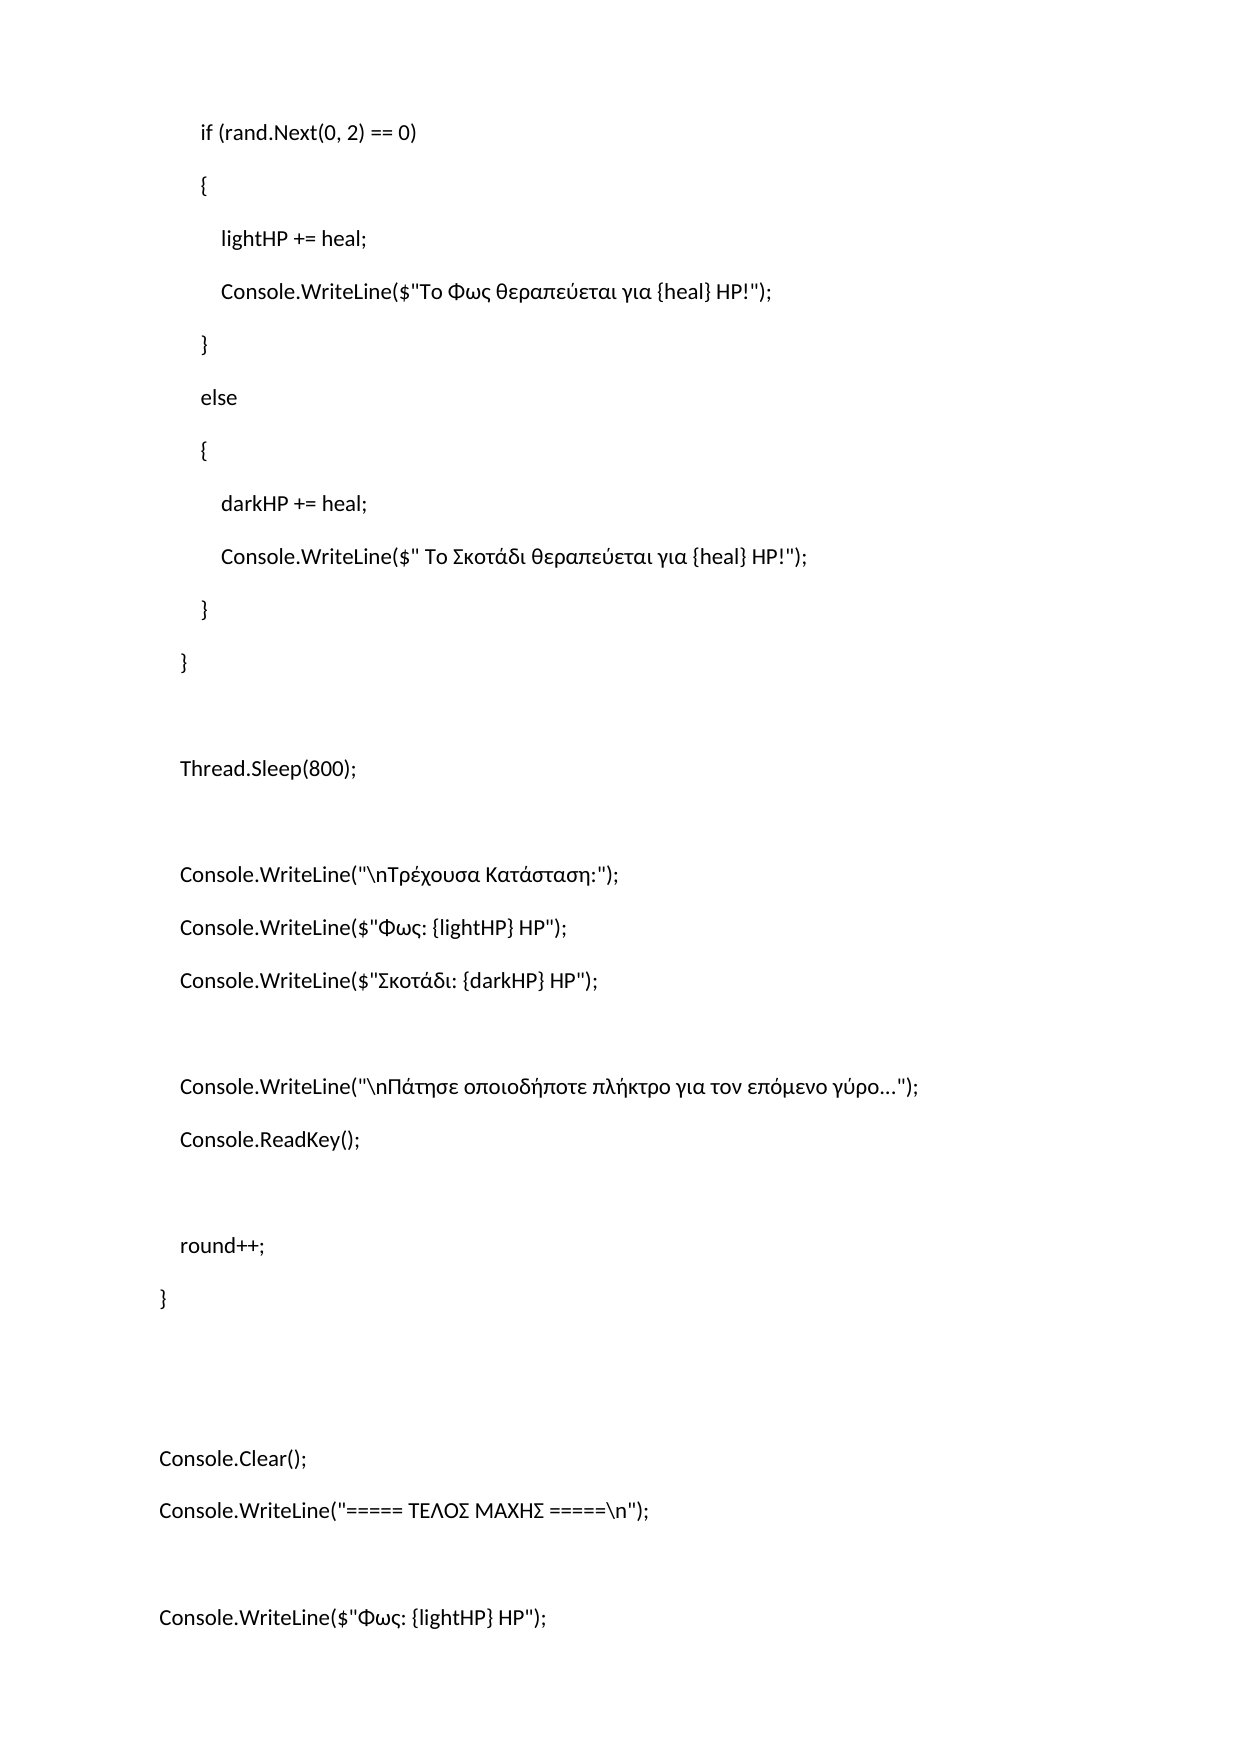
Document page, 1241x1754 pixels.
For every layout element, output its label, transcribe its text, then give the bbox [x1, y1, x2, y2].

text { [118, 171, 1122, 199]
text Console.WriteLine($"Το Φως θεραπεύεται για {heal} HP!"); [118, 277, 1122, 305]
text { [118, 436, 1122, 464]
text lightHP += heal; [118, 224, 1122, 252]
text Console.WriteLine("\nΤρέχουσα Κατάσταση:"); [118, 860, 1122, 888]
text round++; [118, 1232, 1122, 1259]
text Console.WriteLine($" Το Σκοτάδι θεραπεύεται για {heal} HP!"); [118, 542, 1122, 570]
text Console.Clear(); [118, 1444, 1122, 1472]
text Console.WriteLine($"Σκοτάδι: {darkHP} HP"); [118, 966, 1122, 994]
text Console.WriteLine("\nΠάτησε οποιοδήποτε πλήκτρο για τον επόμενο γύρο..."); [118, 1072, 1122, 1101]
text Console.WriteLine("===== ΤΕΛΟΣ ΜΑΧΗΣ =====\n"); [118, 1497, 1122, 1525]
text } [118, 595, 1122, 623]
text if (rand.Next(0, 2) == 0) [118, 118, 1122, 146]
text else [118, 383, 1122, 411]
text Console.WriteLine($"Φως: {lightHP} HP"); [118, 913, 1122, 941]
text Thread.Sleep(800); [118, 754, 1122, 782]
text Console.WriteLine($"Φως: {lightHP} HP"); [118, 1603, 1122, 1631]
text } [118, 648, 1122, 676]
text } [118, 330, 1122, 358]
text } [118, 1284, 1122, 1313]
text darkHP += heal; [118, 489, 1122, 517]
text Console.ReadKey(); [118, 1126, 1122, 1153]
